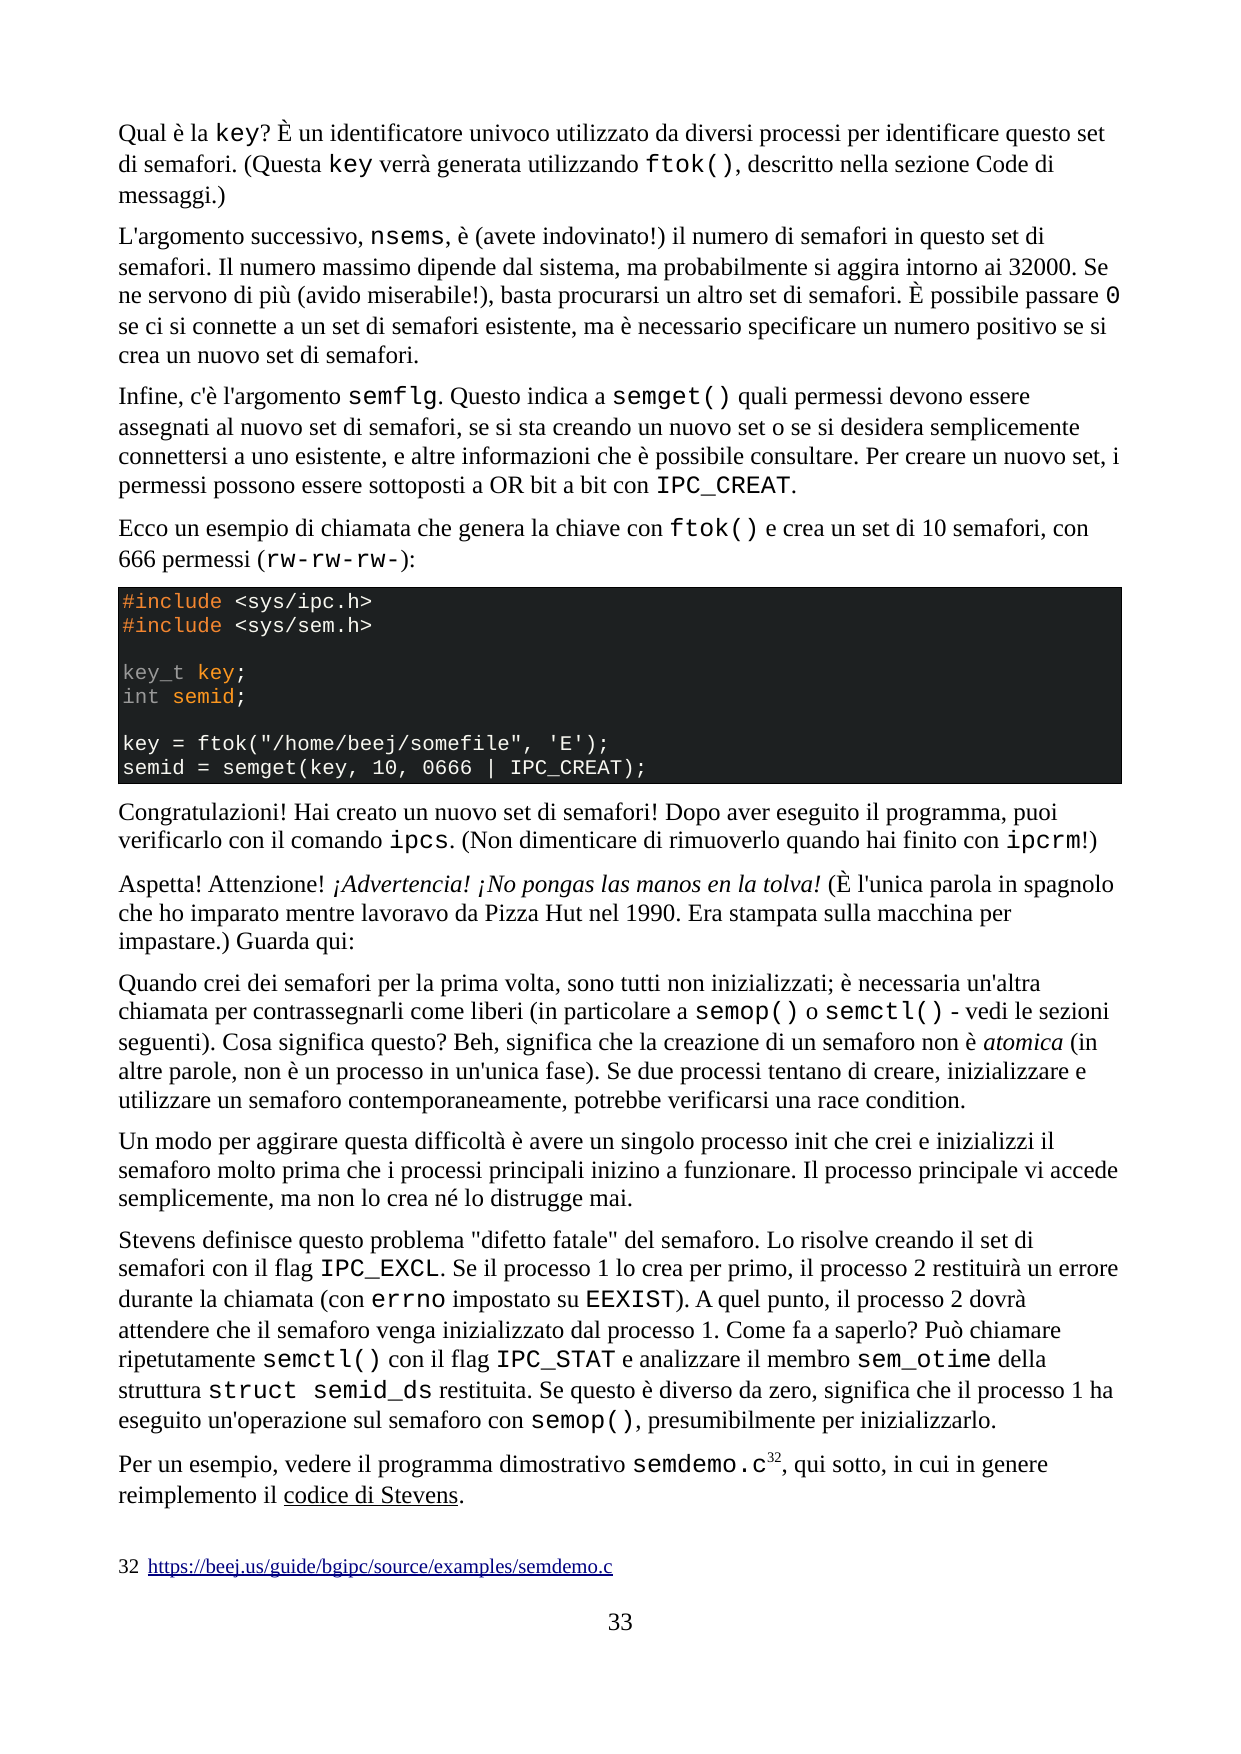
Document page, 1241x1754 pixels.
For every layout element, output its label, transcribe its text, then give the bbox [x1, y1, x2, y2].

text Infine, c'è l'argomento semflg. Questo indica a semget() quali permessi devono essere assegnati al nuovo set di semafori, se si sta creando un nuovo set o se si desidera semplicemente connettersi a uno esistente, e altre informazioni che è possibile consultare. Per creare un nuovo set, i permessi possono essere sottoposti a OR bit a bit con IPC_CREAT. [118, 381, 1122, 501]
text Qual è la key? È un identificatore univoco utilizzato da diversi processi per identificare questo set di semafori. (Questa key verrà generata utilizzando ftok(), descritto nella sezione Code di messaggi.) [118, 118, 1122, 208]
text #include <sys/ipc.h> [119, 588, 1121, 611]
text key_t key; [119, 658, 1121, 682]
text Congratulazioni! Hai creato un nuovo set di semafori! Dopo aver eseguito il programma, puoi verificarlo con il comando ipcs. (Non dimenticare di rimuoverlo quando hai finito con ipcrm!) [118, 797, 1122, 856]
text L'argomento successivo, nsems, è (avete indovinato!) il numero di semafori in questo set di semafori. Il numero massimo dipende dal sistema, ma probabilmente si aggira intorno ai 32000. Se ne servono di più (avido miserabile!), basta procurarsi un altro set di semafori. È possibile passare 0 se ci si connette a un set di semafori esistente, ma è necessario specificare un numero positivo se si crea un nuovo set di semafori. [118, 221, 1122, 369]
text Quando crei dei semafori per la prima volta, sono tutti non inizializzati; è necessaria un'altra chiamata per contrassegnarli come liberi (in particolare a semop() o semctl() - vedi le sezioni seguenti). Cosa significa questo? Beh, significa che la creazione di un semaforo non è atomica (in altre parole, non è un processo in un'unica fase). Se due processi tentano di creare, inizializzare e utilizzare un semaforo contemporaneamente, potrebbe verificarsi una race condition. [118, 968, 1122, 1113]
text https://beej.us/guide/bgipc/source/examples/semdemo.c [118, 1553, 1122, 1578]
text Stevens definisce questo problema "difetto fatale" del semaforo. Lo risolve creando il set di semafori con il flag IPC_EXCL. Se il processo 1 lo crea per primo, il processo 2 restituirà un errore durante la chiamata (con errno impostato su EEXIST). A quel punto, il processo 2 dovrà attendere che il semaforo venga inizializzato dal processo 1. Come fa a saperlo? Può chiamare ripetutamente semctl() con il flag IPC_STAT e analizzare il membro sem_otime della struttura struct semid_ds restituita. Se questo è diverso da zero, significa che il processo 1 ha eseguito un'operazione sul semaforo con semop(), presumibilmente per inizializzarlo. [118, 1225, 1122, 1436]
text Per un esempio, vedere il programma dimostrativo semdemo.c, qui sotto, in cui in genere reimplemento il codice di Stevens. [118, 1449, 1122, 1508]
text semid = semget(key, 10, 0666 | IPC_CREAT); [119, 753, 1121, 783]
text #include <sys/sem.h> [119, 611, 1121, 634]
text Aspetta! Attenzione! ¡Advertencia! ¡No pongas las manos en la tolva! (È l'unica parola in spagnolo che ho imparato mentre lavoravo da Pizza Hut nel 1990. Era stampata sulla macchina per impastare.) Guarda qui: [118, 869, 1122, 955]
text int semid; [119, 682, 1121, 706]
text key = ftok("/home/beej/somefile", 'E'); [119, 729, 1121, 753]
text Un modo per aggirare questa difficoltà è avere un singolo processo init che crei e inizializzi il semaforo molto prima che i processi principali inizino a funzionare. Il processo principale vi accede semplicemente, ma non lo crea né lo distrugge mai. [118, 1126, 1122, 1212]
text Ecco un esempio di chiamata che genera la chiave con ftok() e crea un set di 10 semafori, con 666 permessi (rw-rw-rw-): [118, 513, 1122, 575]
